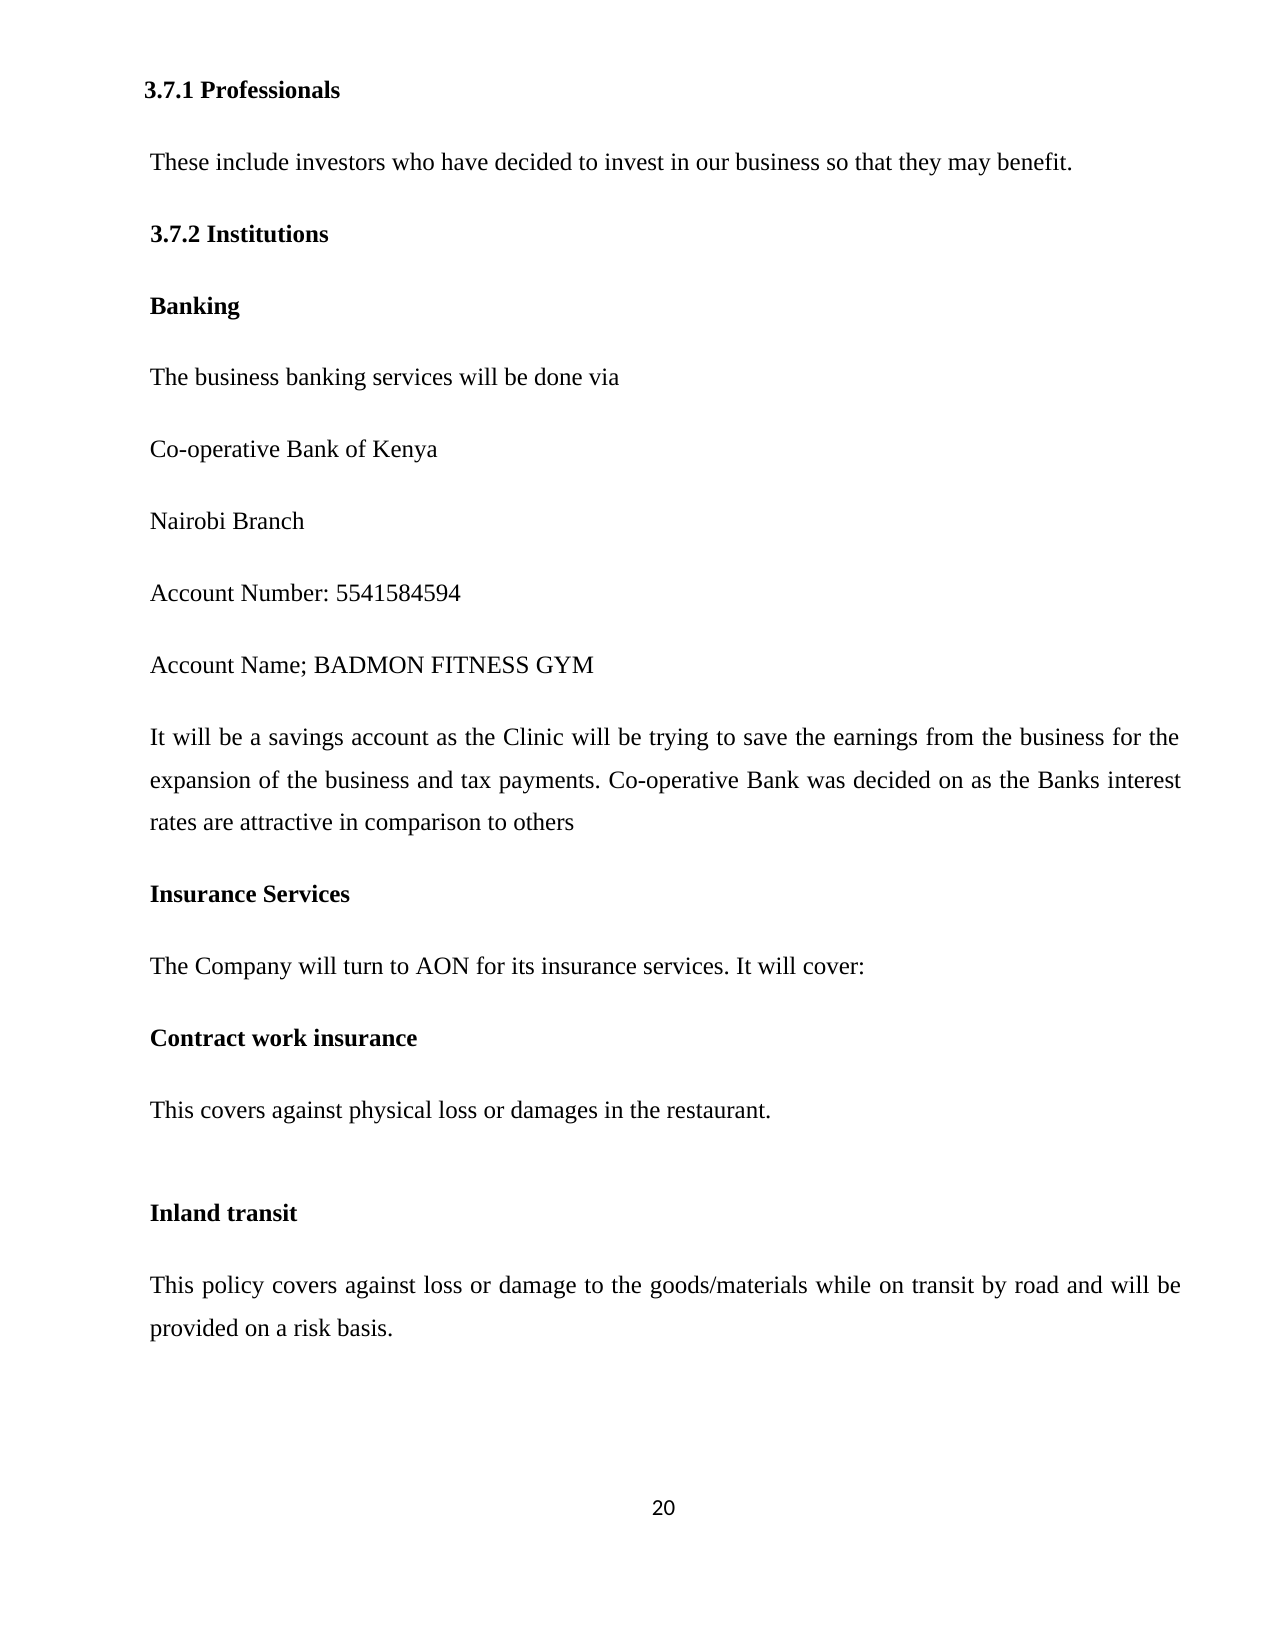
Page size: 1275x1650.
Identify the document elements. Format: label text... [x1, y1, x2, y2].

subtitle 3.7.1 Professionals [144, 75, 1187, 104]
text Account Number: 5541584594 [149, 578, 1182, 607]
text It will be a savings account as the Clinic will be trying to save the earnings from the business for the expansion of the business and tax payments. Co-operative Bank was decided on as the Banks interest rates are attractive in comparison to others [149, 722, 1182, 836]
subtitle Banking [149, 291, 1187, 319]
text The Company will turn to AON for its insurance services. It will cover: [149, 951, 1182, 980]
text Nairobi Branch [149, 506, 1182, 535]
text Insurance Services [149, 879, 1187, 908]
text Contract work insurance [149, 1023, 1187, 1052]
text Co-operative Bank of Kenya [149, 434, 1182, 463]
subtitle 3.7.2 Institutions [144, 219, 1187, 248]
text This covers against physical loss or damages in the restaurant. [149, 1095, 1182, 1124]
text Account Name; BADMON FITNESS GYM [149, 650, 1182, 679]
text These include investors who have decided to invest in our business so that they may benefit. [149, 147, 1130, 175]
text This policy covers against loss or damage to the goods/materials while on transit by road and will be provided on a risk basis. [149, 1270, 1182, 1342]
text The business banking services will be done via [149, 362, 1182, 391]
subtitle Inland transit [149, 1198, 1187, 1227]
